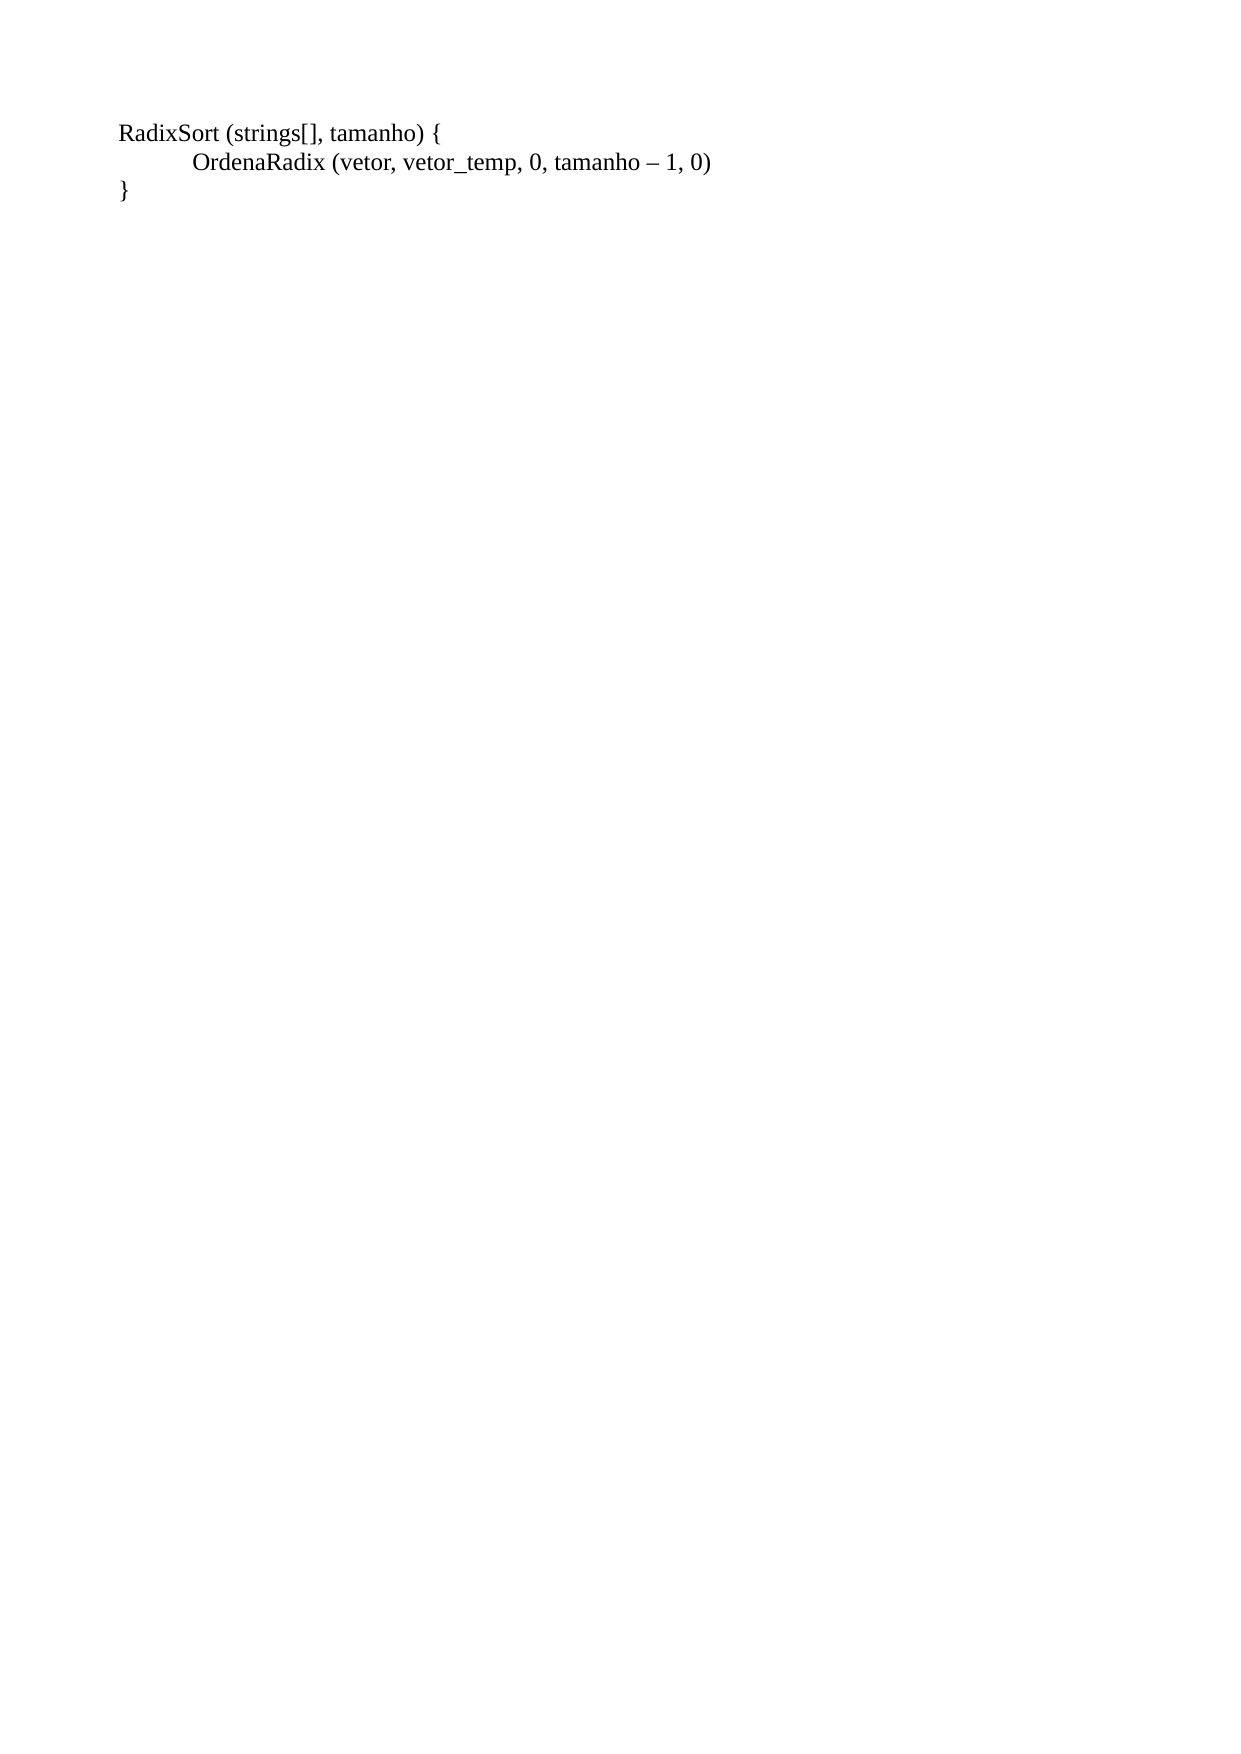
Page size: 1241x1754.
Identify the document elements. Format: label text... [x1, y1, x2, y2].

text OrdenaRadix (vetor, vetor_temp, 0, tamanho – 1, 0) [118, 147, 1122, 176]
text RadixSort (strings[], tamanho) { [118, 118, 1122, 147]
text } [118, 176, 1122, 204]
